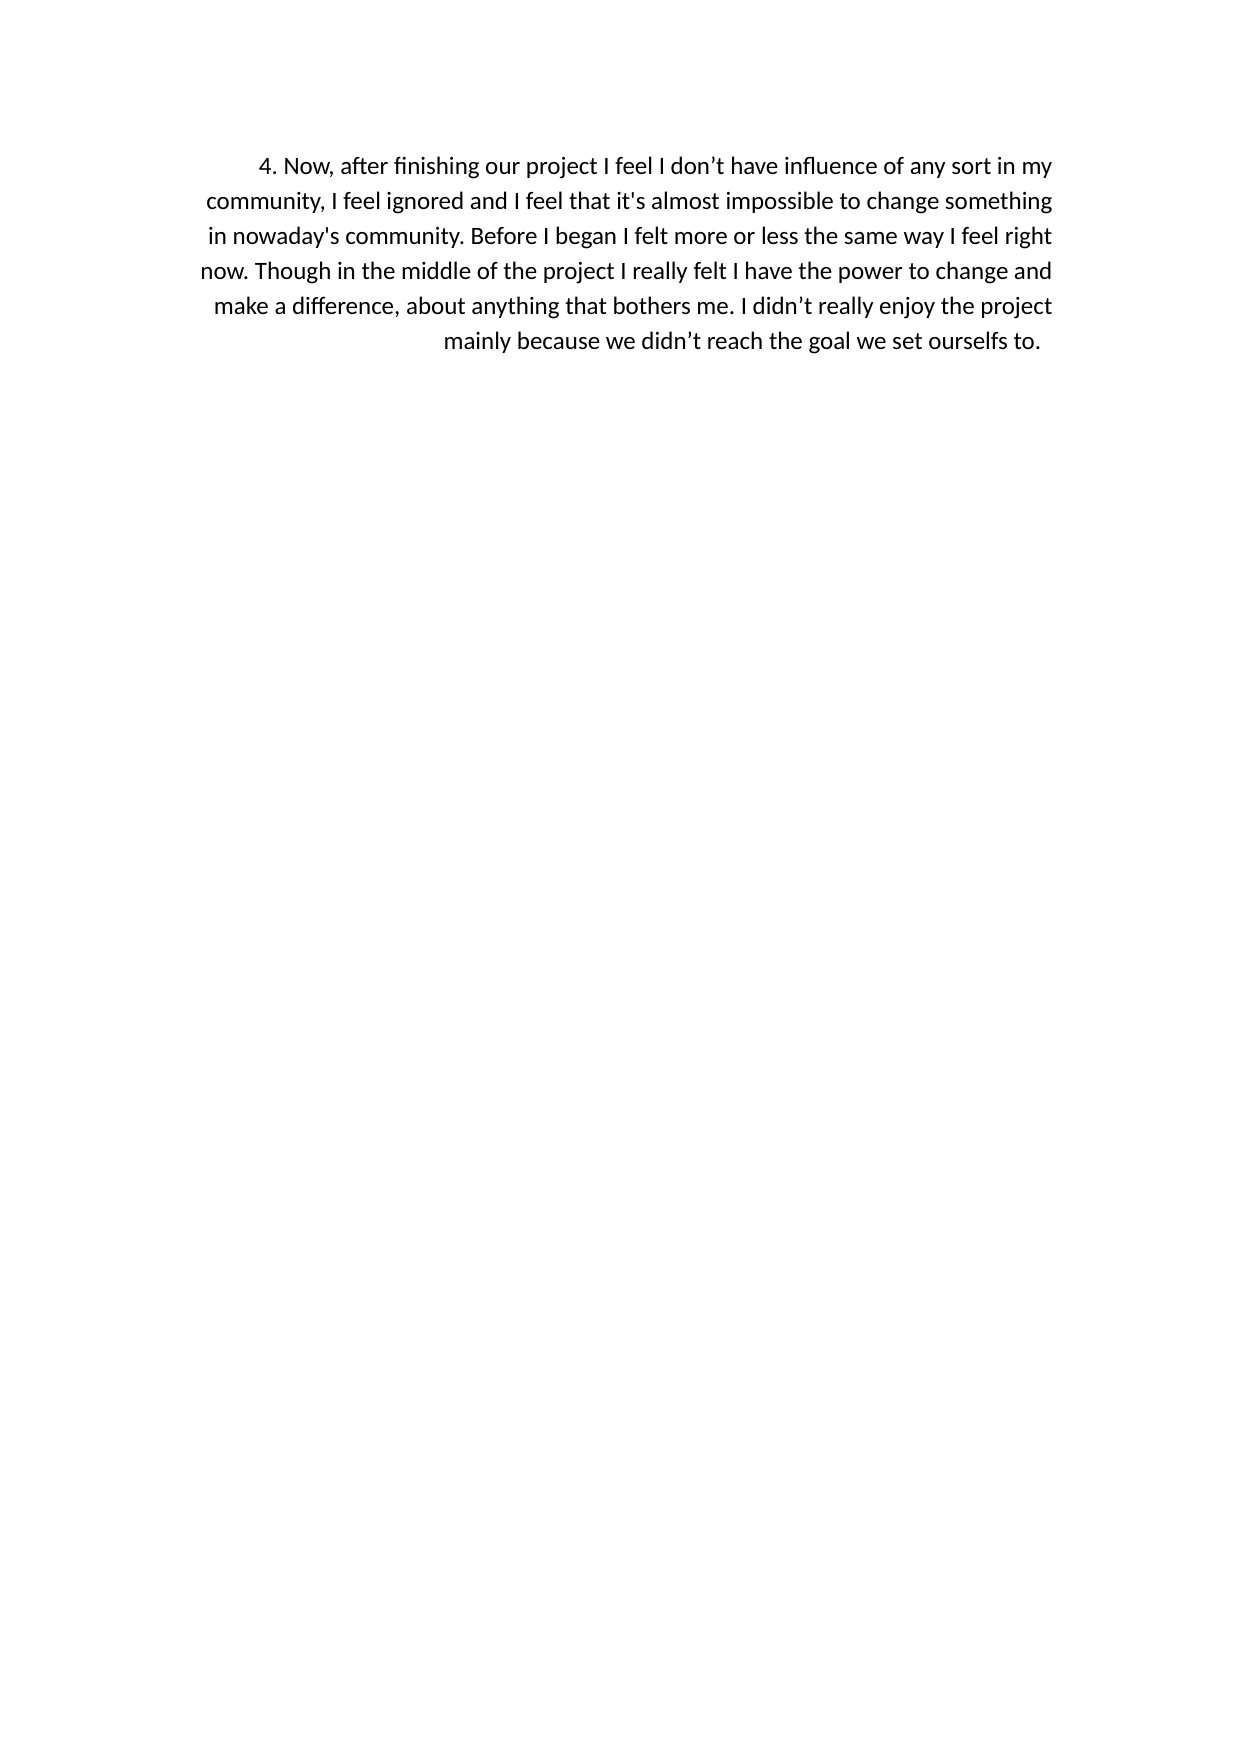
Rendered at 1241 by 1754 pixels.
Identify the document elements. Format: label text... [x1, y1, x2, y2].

text 4. Now, after finishing our project I feel I don’t have influence of any sort in my community, I feel ignored and I feel that it's almost impossible to change something in nowaday's community. Before I began I felt more or less the same way I feel right now. Though in the middle of the project I really felt I have the power to change and make a difference, about anything that bothers me. I didn’t really enjoy the project mainly because we didn’t reach the goal we set ourselfs to. [191, 150, 1053, 356]
